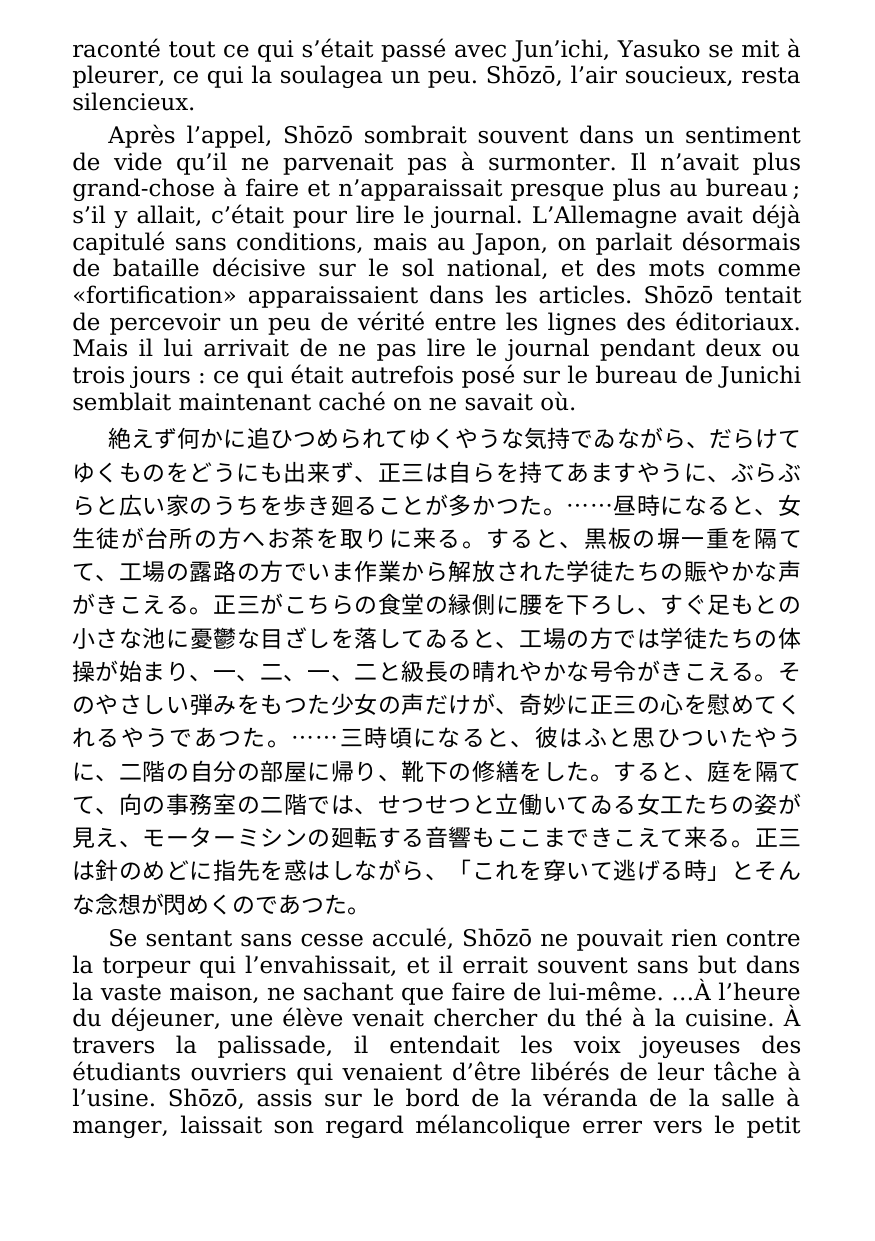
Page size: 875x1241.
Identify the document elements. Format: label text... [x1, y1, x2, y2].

text Se sentant sans cesse acculé, Shōzō ne pouvait rien contre la torpeur qui l’envahissait, et il errait souvent sans but dans la vaste maison, ne sachant que faire de lui-même. …À l’heure du déjeuner, une élève venait chercher du thé à la cuisine. À travers la palissade, il entendait les voix joyeuses des étudiants ouvriers qui venaient d’être libérés de leur tâche à l’usine. Shōzō, assis sur le bord de la véranda de la salle à manger, laissait son regard mélancolique errer vers le petit [72, 926, 802, 1139]
text raconté tout ce qui s’était passé avec Jun’ichi, Yasuko se mit à pleurer, ce qui la soulagea un peu. Shōzō, l’air soucieux, resta silencieux. [72, 36, 802, 116]
text Après l’appel, Shōzō sombrait souvent dans un sentiment de vide qu’il ne parvenait pas à surmonter. Il n’avait plus grand-chose à faire et n’apparaissait presque plus au bureau ; s’il y allait, c’était pour lire le journal. L’Allemagne avait déjà capitulé sans conditions, mais au Japon, on parlait désormais de bataille décisive sur le sol national, et des mots comme «fortification» apparaissaient dans les articles. Shōzō tentait de percevoir un peu de vérité entre les lignes des éditoriaux. Mais il lui arrivait de ne pas lire le journal pendant deux ou trois jours : ce qui était autrefois posé sur le bureau de Junichi semblait maintenant caché on ne savait où. [72, 122, 802, 415]
text 絶えず何かに追ひつめられてゆくやうな気持でゐながら、だらけてゆくものをどうにも出来ず、正三は自らを持てあますやうに、ぶらぶらと広い家のうちを歩き廻ることが多かつた。……昼時になると、女生徒が台所の方へお茶を取りに来る。すると、黒板の塀一重を隔てて、工場の露路の方でいま作業から解放された学徒たちの賑やかな声がきこえる。正三がこちらの食堂の縁側に腰を下ろし、すぐ足もとの小さな池に憂鬱な目ざしを落してゐると、工場の方では学徒たちの体操が始まり、一、二、一、二と級長の晴れやかな号令がきこえる。そのやさしい弾みをもつた少女の声だけが、奇妙に正三の心を慰めてくれるやうであつた。……三時頃になると、彼はふと思ひついたやうに、二階の自分の部屋に帰り、靴下の修繕をした。すると、庭を隔てて、向の事務室の二階では、せつせつと立働いてゐる女工たちの姿が見え、モーターミシンの廻転する音響もここまできこえて来る。正三は針のめどに指先を惑はしながら、「これを穿いて逃げる時」とそんな念想が閃めくのであつた。 [72, 421, 802, 920]
